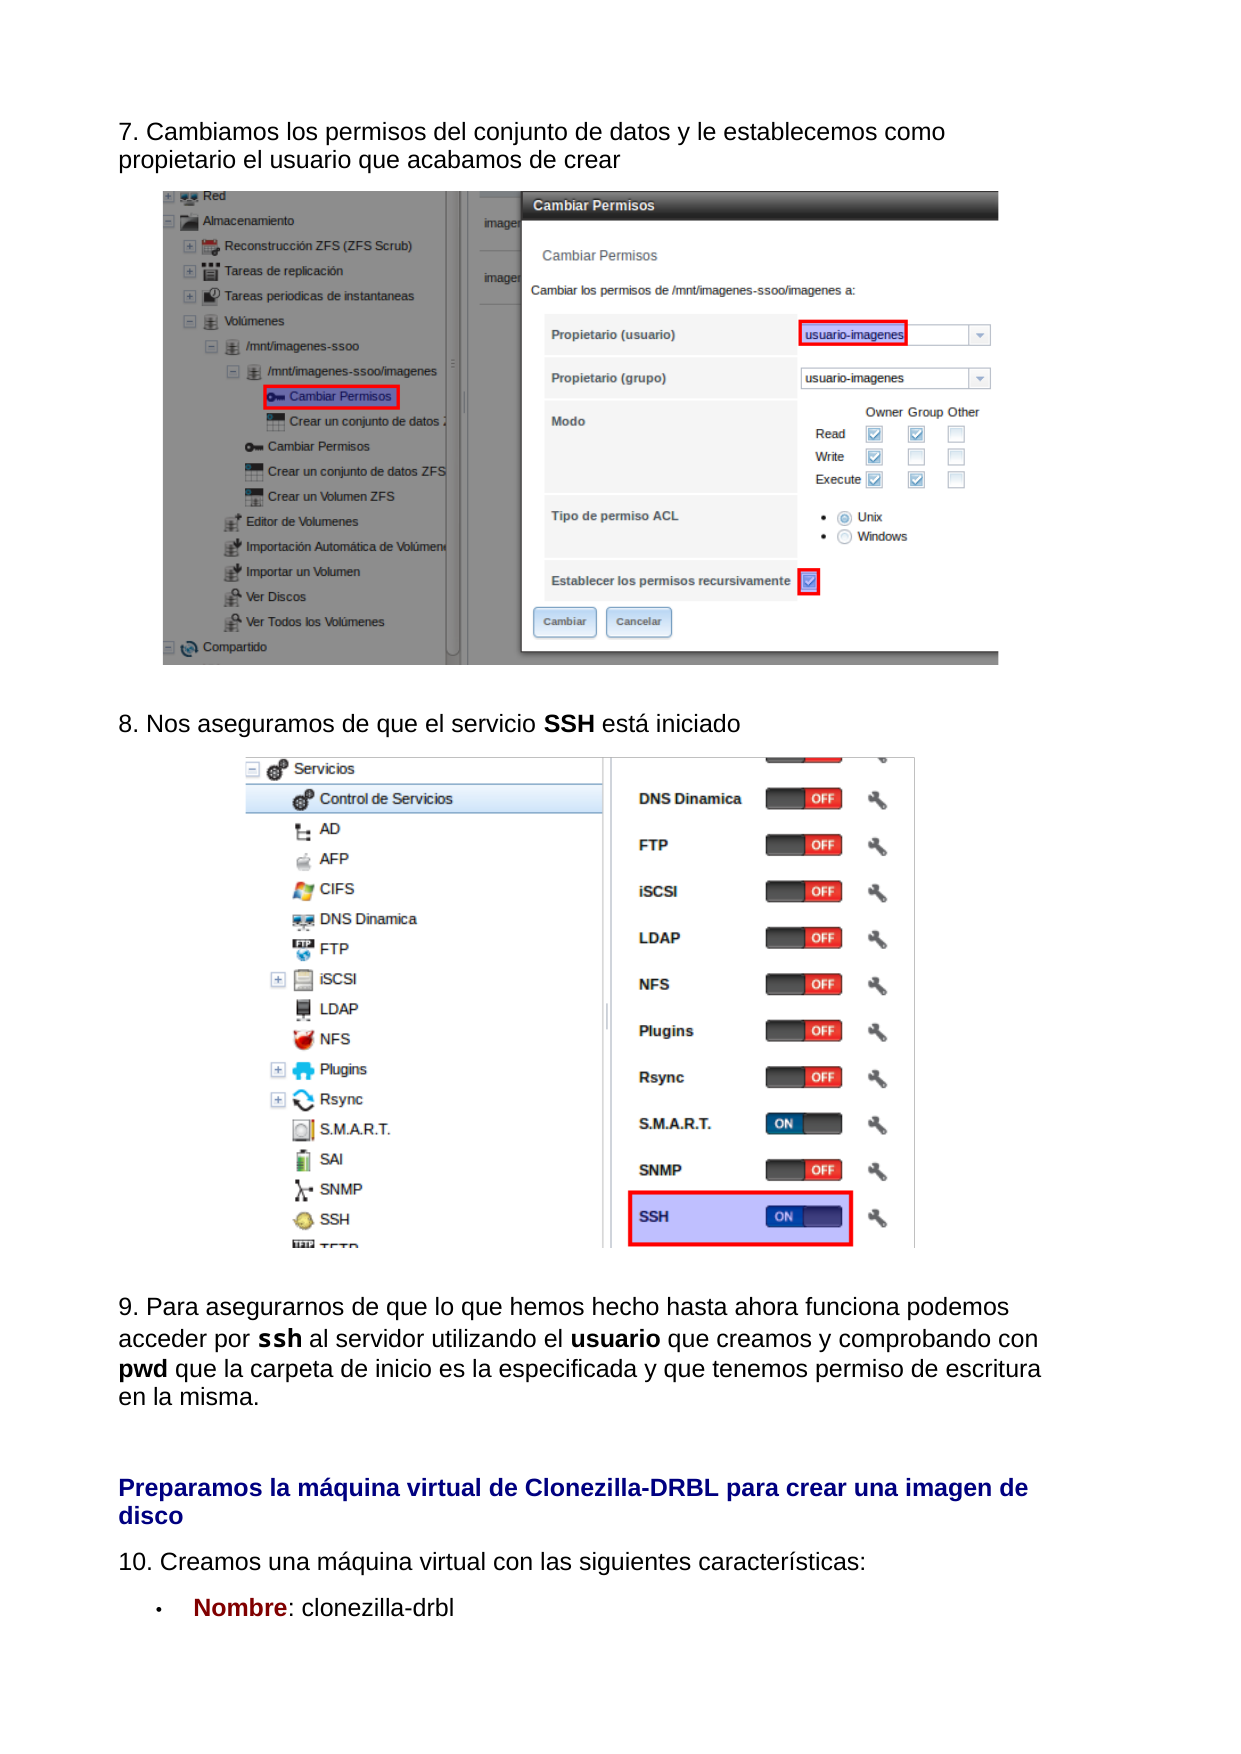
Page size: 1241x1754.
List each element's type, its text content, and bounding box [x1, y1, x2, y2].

text 9. Para asegurarnos de que lo que hemos hecho hasta ahora funciona podemos acceder por ssh al servidor utilizando el usuario que creamos y comprobando con pwd que la carpeta de inicio es la especificada y que tenemos permiso de escritura en la misma. [118, 1293, 1043, 1411]
list Nombre: clonezilla-drbl [156, 1593, 1043, 1621]
text 8. Nos aseguramos de que el servicio SSH está iniciado [118, 710, 1043, 738]
text 10. Creamos una máquina virtual con las siguientes características: [118, 1548, 1043, 1576]
picture [245, 755, 916, 1248]
text Preparamos la máquina virtual de Clonezilla-DRBL para crear una imagen de disco [118, 1474, 1043, 1530]
text 7. Cambiamos los permisos del conjunto de datos y le establecemos como propietario el usuario que acabamos de crear [118, 118, 1043, 174]
picture [162, 191, 999, 665]
